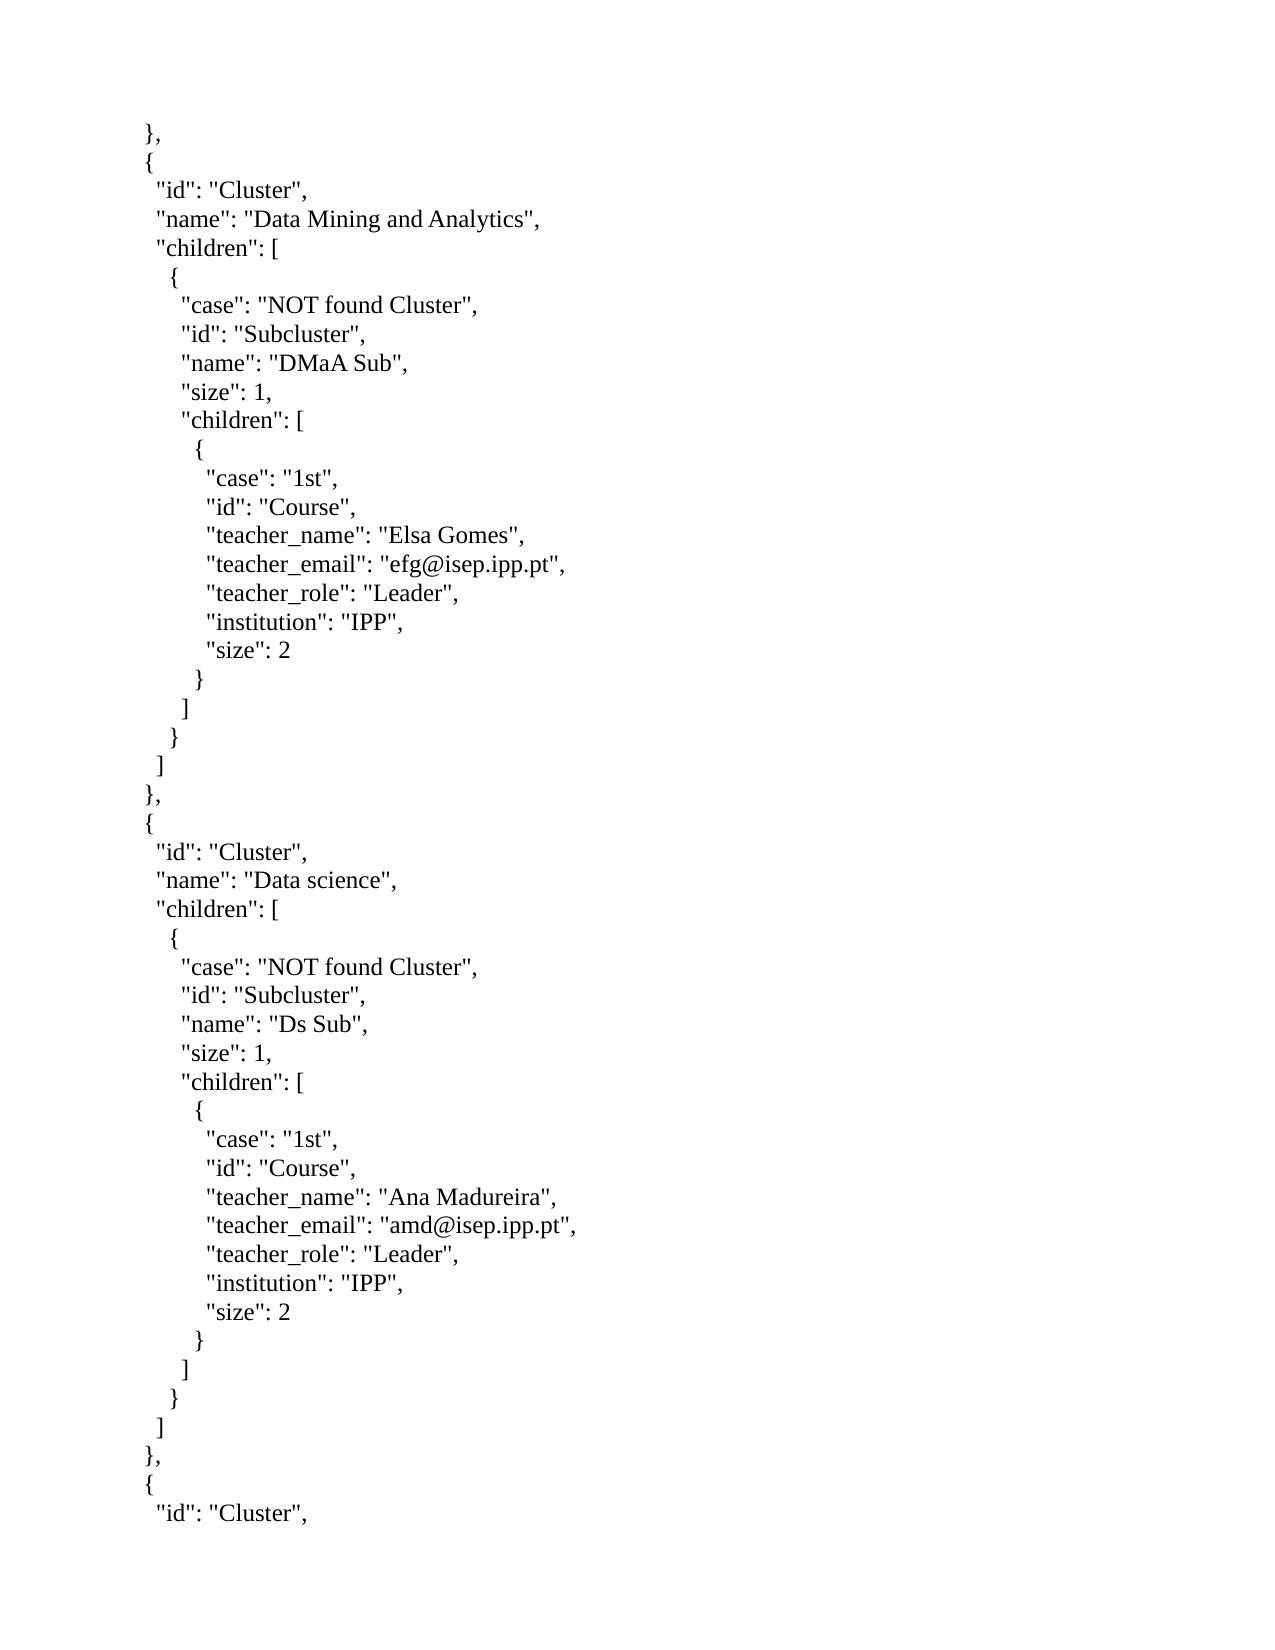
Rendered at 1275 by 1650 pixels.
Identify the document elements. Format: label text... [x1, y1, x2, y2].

text "id": "Cluster", [118, 1498, 1157, 1527]
text "teacher_name": "Elsa Gomes", [118, 521, 1157, 549]
text "teacher_role": "Leader", [118, 578, 1157, 607]
text { [118, 434, 1157, 463]
text { [118, 1469, 1157, 1498]
text } [118, 1326, 1157, 1354]
text "size": 1, [118, 1038, 1157, 1067]
text { [118, 262, 1157, 291]
text } [118, 1383, 1157, 1412]
text } [118, 722, 1157, 751]
text ] [118, 1354, 1157, 1383]
text "children": [ [118, 233, 1157, 262]
text "id": "Subcluster", [118, 981, 1157, 1009]
text "size": 2 [118, 636, 1157, 664]
text "name": "DMaA Sub", [118, 348, 1157, 377]
text "institution": "IPP", [118, 1268, 1157, 1297]
text "teacher_email": "efg@isep.ipp.pt", [118, 549, 1157, 578]
text "name": "Ds Sub", [118, 1009, 1157, 1038]
text "case": "NOT found Cluster", [118, 952, 1157, 981]
text "case": "1st", [118, 463, 1157, 492]
text "teacher_email": "amd@isep.ipp.pt", [118, 1211, 1157, 1239]
text }, [118, 1441, 1157, 1469]
text "name": "Data science", [118, 866, 1157, 894]
text "children": [ [118, 894, 1157, 923]
text "id": "Course", [118, 492, 1157, 521]
text { [118, 147, 1157, 176]
text "children": [ [118, 406, 1157, 434]
text "id": "Cluster", [118, 837, 1157, 866]
text "size": 1, [118, 377, 1157, 406]
text "case": "1st", [118, 1124, 1157, 1153]
text "teacher_role": "Leader", [118, 1239, 1157, 1268]
text ] [118, 693, 1157, 722]
text "name": "Data Mining and Analytics", [118, 204, 1157, 233]
text "id": "Subcluster", [118, 319, 1157, 348]
text "case": "NOT found Cluster", [118, 291, 1157, 319]
text "teacher_name": "Ana Madureira", [118, 1182, 1157, 1211]
text { [118, 923, 1157, 952]
text }, [118, 118, 1157, 147]
text { [118, 1096, 1157, 1124]
text }, [118, 779, 1157, 808]
text "id": "Cluster", [118, 176, 1157, 204]
text ] [118, 751, 1157, 779]
text "id": "Course", [118, 1153, 1157, 1182]
text } [118, 664, 1157, 693]
text "institution": "IPP", [118, 607, 1157, 636]
text "size": 2 [118, 1297, 1157, 1326]
text ] [118, 1412, 1157, 1441]
text "children": [ [118, 1067, 1157, 1096]
text { [118, 808, 1157, 837]
